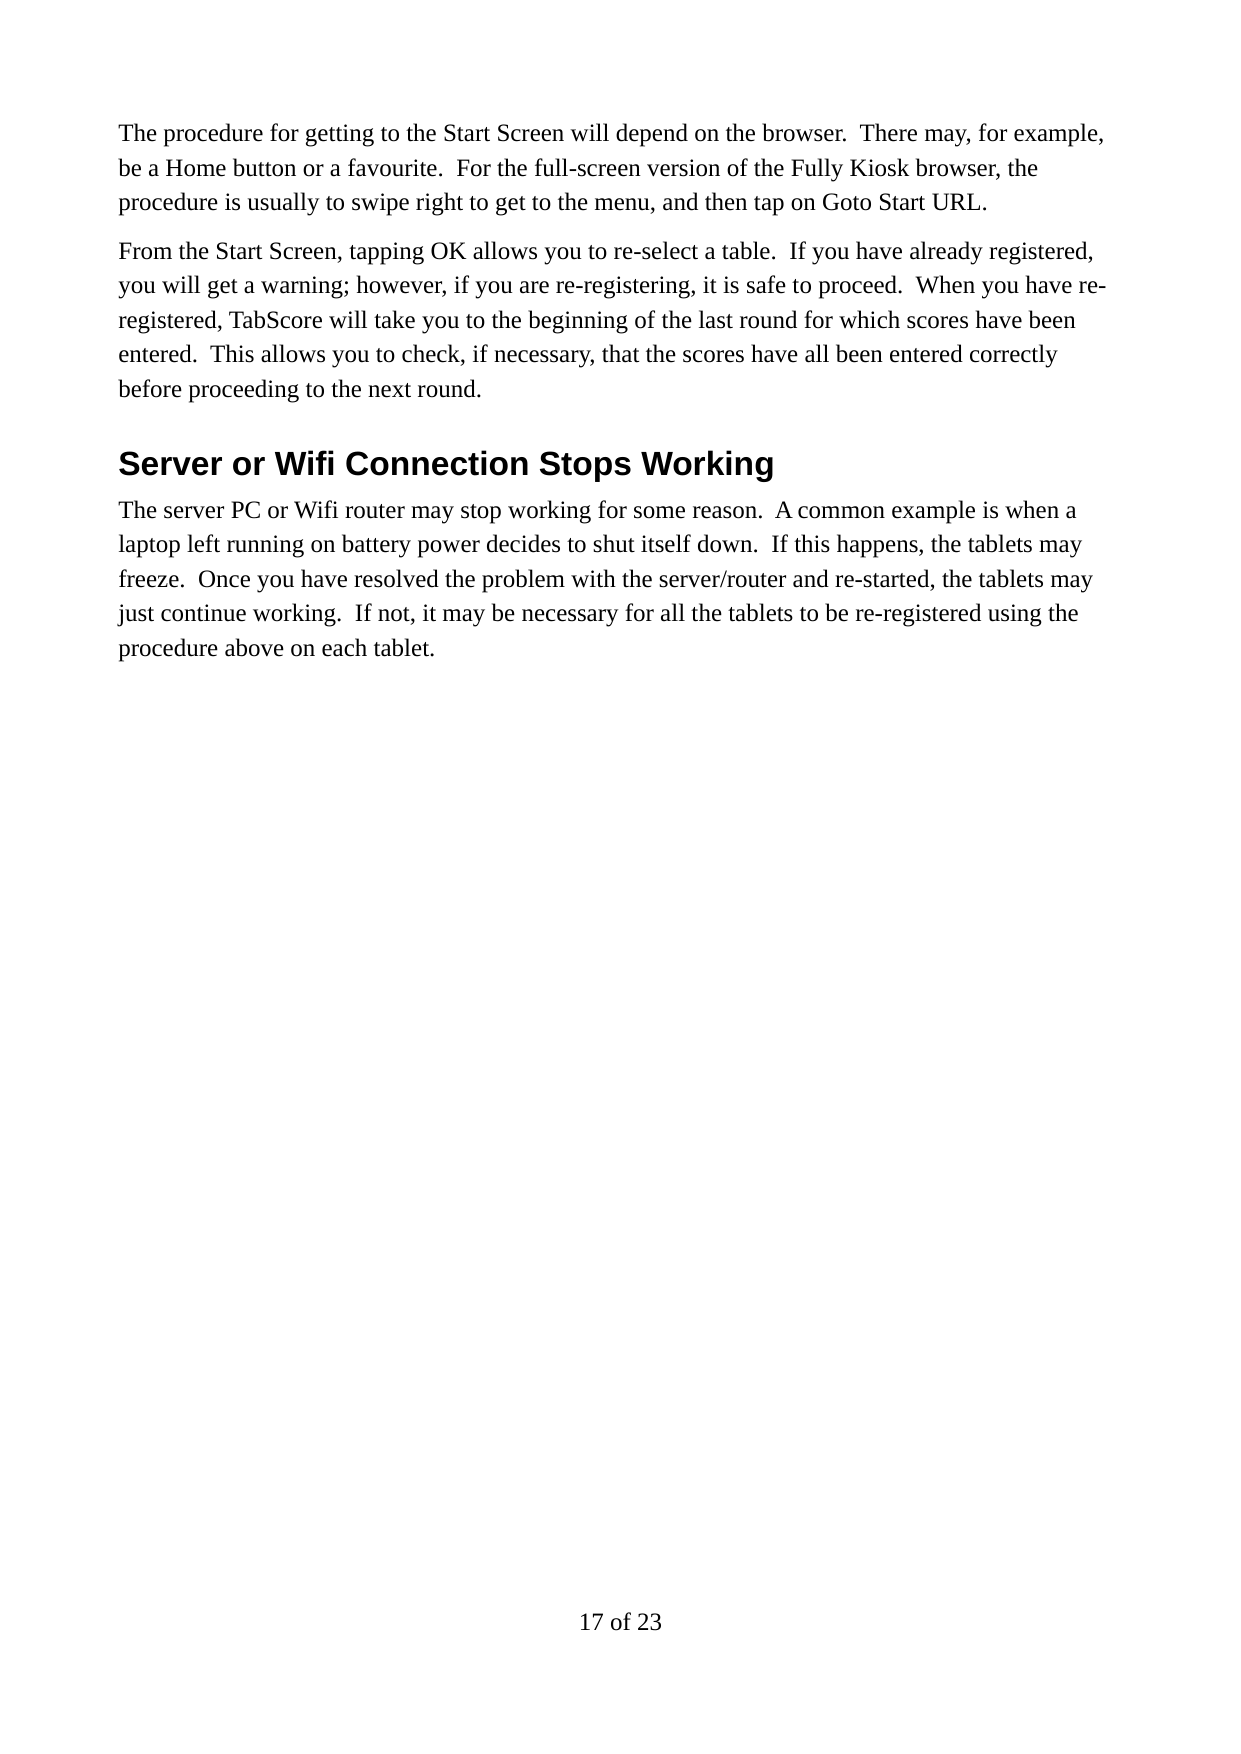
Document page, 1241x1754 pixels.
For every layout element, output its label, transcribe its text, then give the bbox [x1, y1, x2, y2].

text The server PC or Wifi router may stop working for some reason. A common example is when a laptop left running on battery power decides to shut itself down. If this happens, the tablets may freeze. Once you have resolved the problem with the server/router and re-started, the tablets may just continue working. If not, it may be necessary for all the tablets to be re-registered using the procedure above on each tablet. [118, 495, 1122, 662]
text The procedure for getting to the Start Screen will depend on the browser. There may, for example, be a Home button or a favourite. For the full-screen version of the Fully Kiosk browser, the procedure is usually to swipe right to get to the menu, and then tap on Goto Start URL. [118, 118, 1122, 216]
subtitle Server or Wifi Connection Stops Working [118, 444, 1122, 483]
text From the Start Screen, tapping OK allows you to re-select a table. If you have already registered, you will get a warning; however, if you are re-registering, it is safe to proceed. When you have re-registered, TabScore will take you to the beginning of the last round for which scores have been entered. This allows you to check, if necessary, that the scores have all been entered correctly before proceeding to the next round. [118, 236, 1122, 403]
